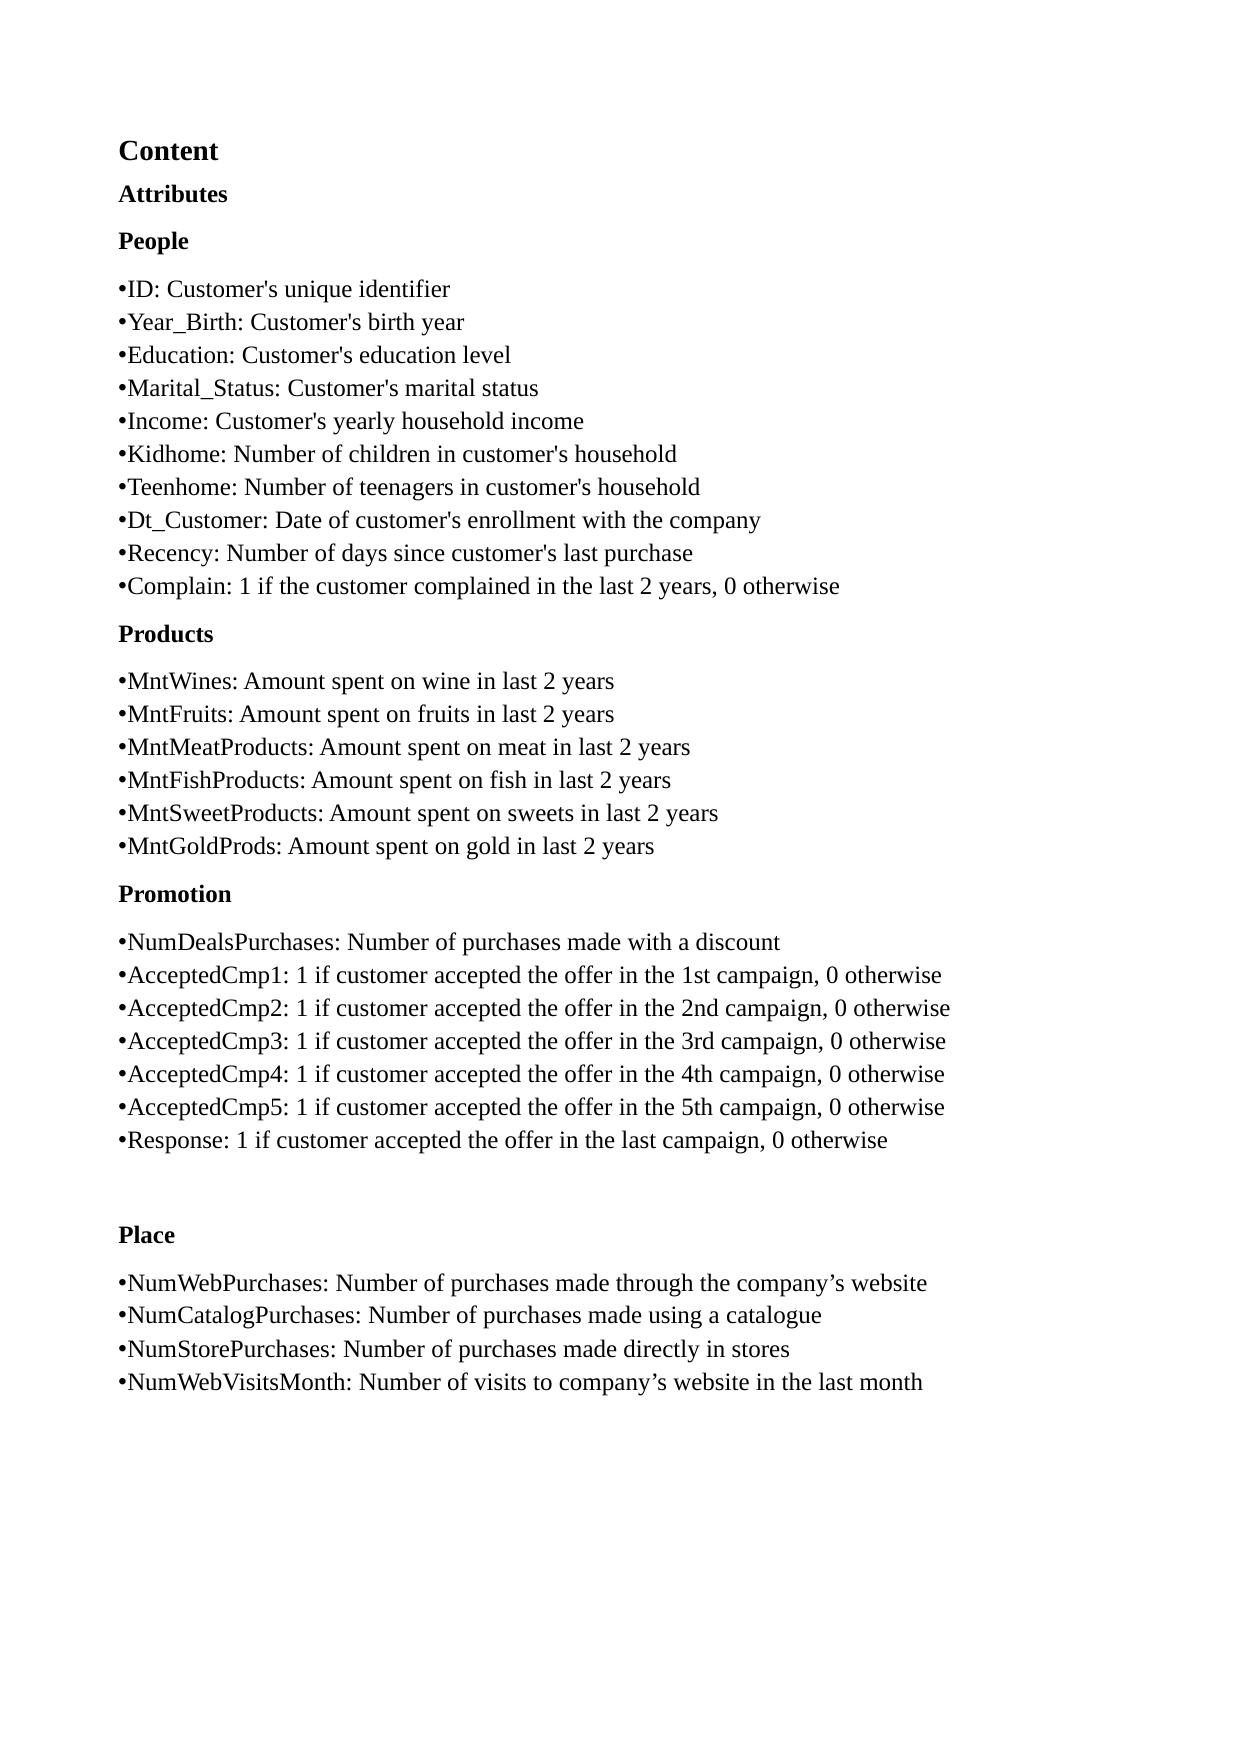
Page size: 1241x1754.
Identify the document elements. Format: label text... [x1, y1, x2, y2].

list Education: Customer's education level [118, 340, 1122, 369]
text People [118, 226, 1122, 255]
text Products [118, 619, 1122, 647]
list Dt_Customer: Date of customer's enrollment with the company [118, 505, 1122, 534]
text Promotion [118, 879, 1122, 908]
list MntWines: Amount spent on wine in last 2 years [118, 666, 1122, 695]
list Complain: 1 if the customer complained in the last 2 years, 0 otherwise [118, 571, 1122, 600]
list Year_Birth: Customer's birth year [118, 307, 1122, 336]
list AcceptedCmp2: 1 if customer accepted the offer in the 2nd campaign, 0 otherwise [118, 993, 1122, 1021]
list MntSweetProducts: Amount spent on sweets in last 2 years [118, 798, 1122, 827]
list MntMeatProducts: Amount spent on meat in last 2 years [118, 732, 1122, 761]
list NumStorePurchases: Number of purchases made directly in stores [118, 1334, 1122, 1362]
list MntFruits: Amount spent on fruits in last 2 years [118, 699, 1122, 728]
list NumWebPurchases: Number of purchases made through the company’s website [118, 1268, 1122, 1296]
subtitle Content [118, 133, 1122, 166]
list AcceptedCmp1: 1 if customer accepted the offer in the 1st campaign, 0 otherwise [118, 960, 1122, 988]
list Response: 1 if customer accepted the offer in the last campaign, 0 otherwise [118, 1125, 1122, 1153]
list Teenhome: Number of teenagers in customer's household [118, 472, 1122, 501]
list NumDealsPurchases: Number of purchases made with a discount [118, 927, 1122, 955]
list Kidhome: Number of children in customer's household [118, 439, 1122, 468]
list MntGoldProds: Amount spent on gold in last 2 years [118, 831, 1122, 860]
list Income: Customer's yearly household income [118, 406, 1122, 435]
list AcceptedCmp3: 1 if customer accepted the offer in the 3rd campaign, 0 otherwise [118, 1026, 1122, 1054]
list ID: Customer's unique identifier [118, 274, 1122, 303]
list AcceptedCmp4: 1 if customer accepted the offer in the 4th campaign, 0 otherwise [118, 1059, 1122, 1087]
list NumWebVisitsMonth: Number of visits to company’s website in the last month [118, 1367, 1122, 1395]
text Place [118, 1220, 1122, 1249]
list AcceptedCmp5: 1 if customer accepted the offer in the 5th campaign, 0 otherwise [118, 1092, 1122, 1121]
list NumCatalogPurchases: Number of purchases made using a catalogue [118, 1301, 1122, 1329]
list MntFishProducts: Amount spent on fish in last 2 years [118, 765, 1122, 794]
list Marital_Status: Customer's marital status [118, 373, 1122, 402]
text Attributes [118, 179, 1122, 207]
list Recency: Number of days since customer's last purchase [118, 538, 1122, 567]
